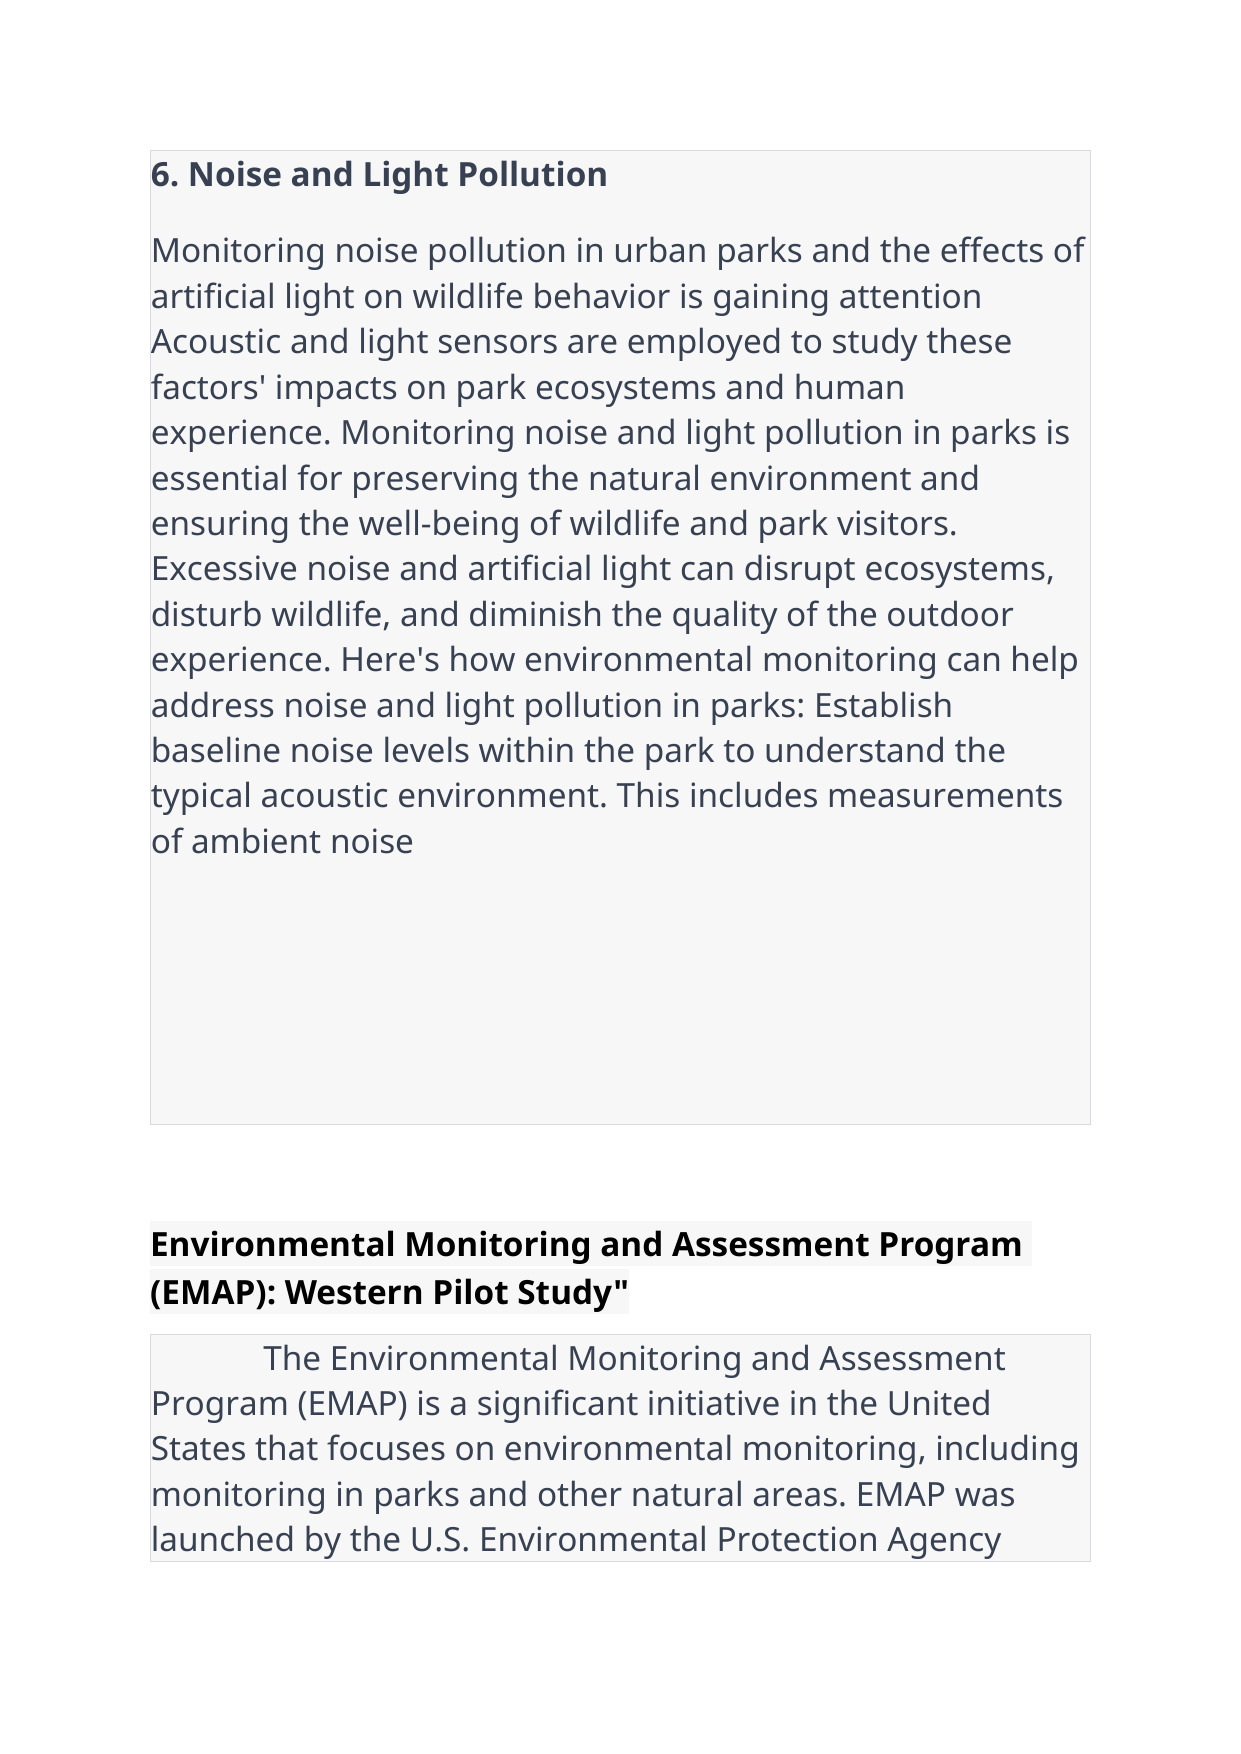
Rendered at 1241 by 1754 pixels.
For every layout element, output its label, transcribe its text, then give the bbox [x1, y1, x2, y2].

text 6. Noise and Light Pollution [151, 151, 1090, 196]
text Environmental Monitoring and Assessment Program (EMAP): Western Pilot Study" [150, 1221, 1090, 1314]
text Monitoring noise pollution in urban parks and the effects of artificial light on wildlife behavior is gaining attention Acoustic and light sensors are employed to study these factors' impacts on park ecosystems and human experience. Monitoring noise and light pollution in parks is essential for preserving the natural environment and ensuring the well-being of wildlife and park visitors. Excessive noise and artificial light can disrupt ecosystems, disturb wildlife, and diminish the quality of the outdoor experience. Here's how environmental monitoring can help address noise and light pollution in parks: Establish baseline noise levels within the park to understand the typical acoustic environment. This includes measurements of ambient noise [151, 227, 1090, 863]
text The Environmental Monitoring and Assessment Program (EMAP) is a significant initiative in the United States that focuses on environmental monitoring, including monitoring in parks and other natural areas. EMAP was launched by the U.S. Environmental Protection Agency [151, 1335, 1090, 1561]
